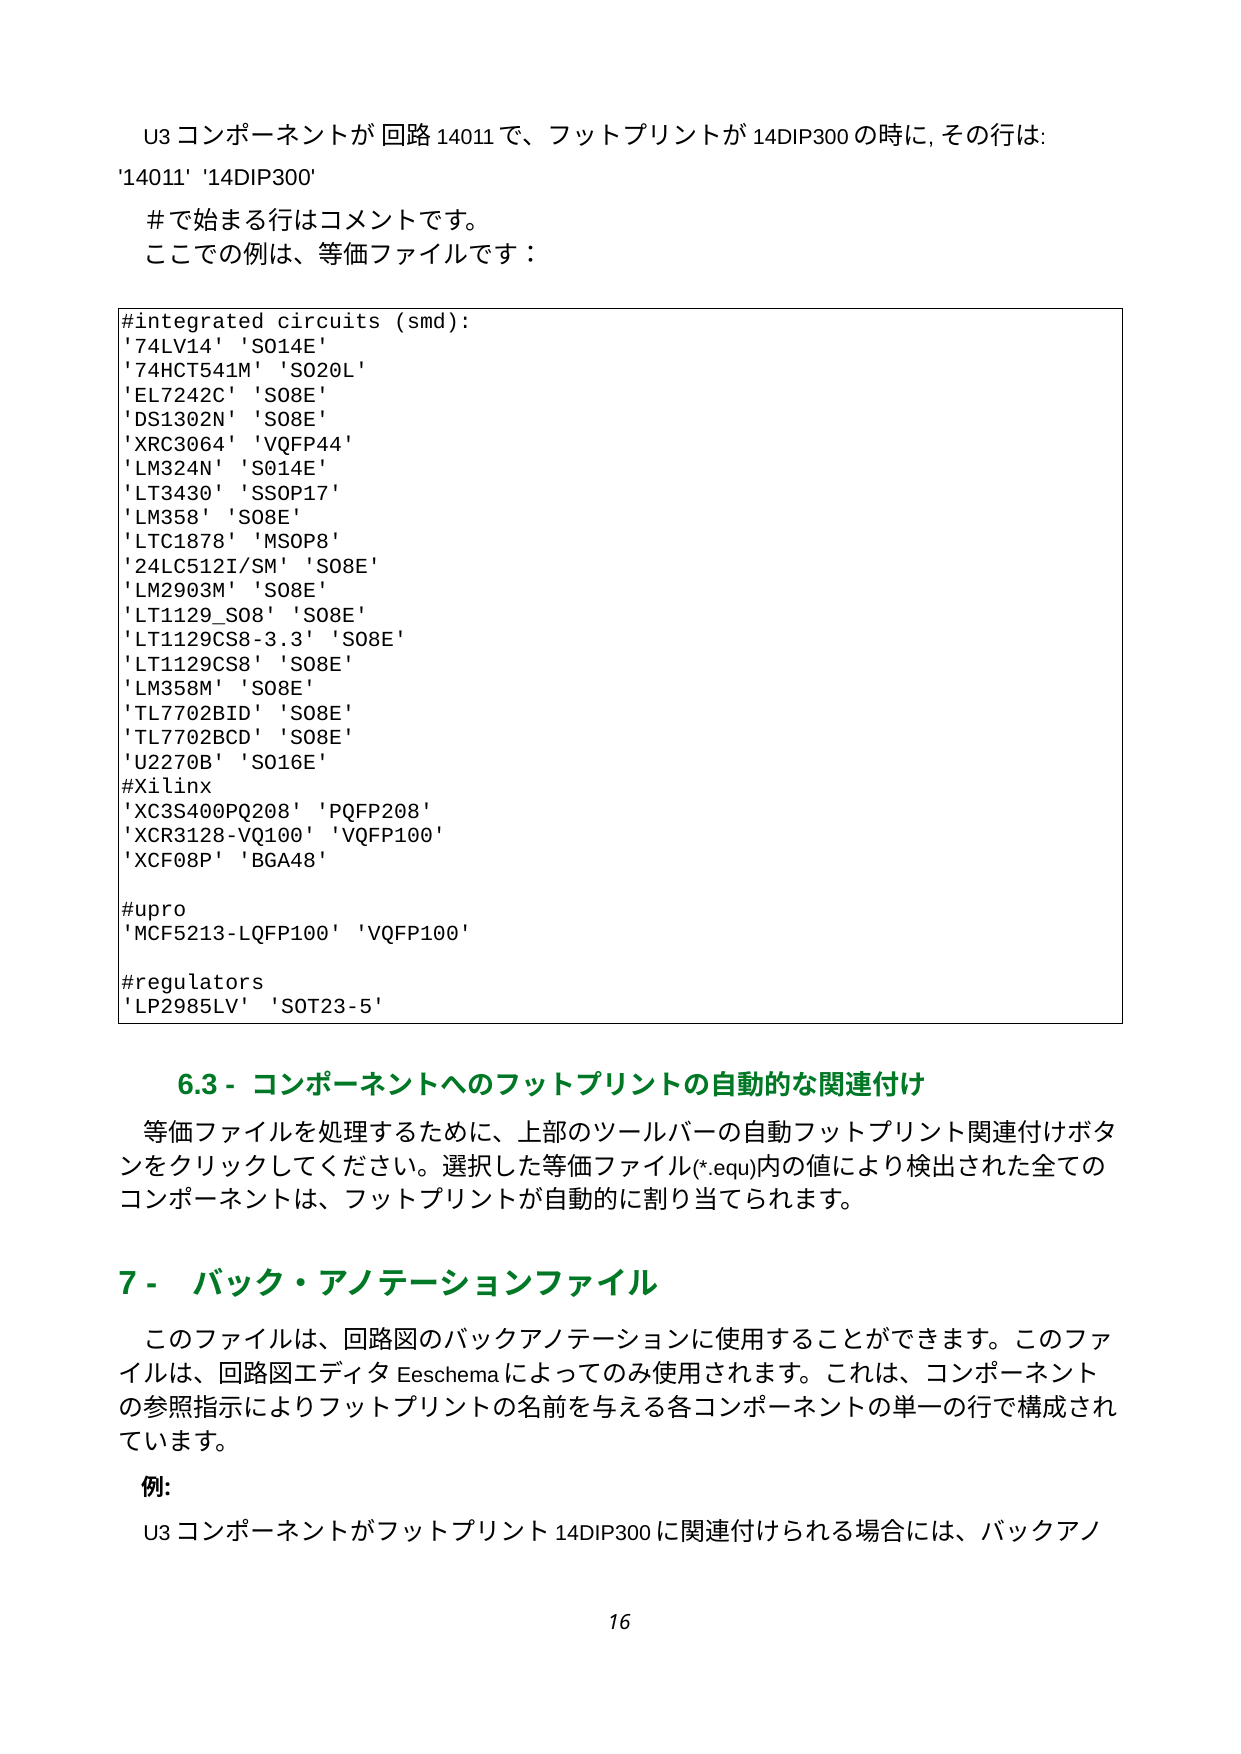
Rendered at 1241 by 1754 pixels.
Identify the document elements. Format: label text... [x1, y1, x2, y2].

text 'MCF5213-LQFP100' 'VQFP100' [119, 919, 1122, 947]
text 'U2270B' 'SO16E' [119, 748, 1122, 773]
text 'XC3S400PQ208' 'PQFP208' [119, 797, 1122, 822]
text このファイルは、回路図のバックアノテーションに使用することができます。このファイルは、回路図エディタEeschemaによってのみ使用されます。これは、コンポーネントの参照指示によりフットプリントの名前を与える各コンポーネントの単一の行で構成されています。 [118, 1322, 1122, 1458]
text 'TL7702BCD' 'SO8E' [119, 724, 1122, 748]
text #regulators [119, 968, 1122, 993]
text '74LV14' 'SO14E' [119, 332, 1122, 356]
text 例: [118, 1470, 1122, 1501]
subtitle コンポーネントへのフットプリントの自動的な関連付け [177, 1065, 1122, 1102]
text 'XCF08P' 'BGA48' [119, 846, 1122, 873]
text 'DS1302N' 'SO8E' [119, 405, 1122, 430]
subtitle バック・アノテーションファイル [118, 1261, 1122, 1303]
text 'LT1129_SO8' 'SO8E' [119, 601, 1122, 626]
text 'LTC1878' 'MSOP8' [119, 528, 1122, 552]
text 'LM324N' 'S014E' [119, 454, 1122, 479]
text 等価ファイルを処理するために、上部のツールバーの自動フットプリント関連付けボタンをクリックしてください。選択した等価ファイル(*.equ)内の値により検出された全てのコンポーネントは、フットプリントが自動的に割り当てられます。 [118, 1114, 1122, 1216]
text 'XCR3128-VQ100' 'VQFP100' [119, 822, 1122, 846]
text U3コンポーネントが 回路14011で、フットプリントが14DIP300の時に, その行は: [118, 118, 1122, 152]
text '74HCT541M' 'SO20L' [119, 356, 1122, 381]
text 'LT1129CS8-3.3' 'SO8E' [119, 626, 1122, 650]
text 'LT1129CS8' 'SO8E' [119, 650, 1122, 675]
text U3コンポーネントがフットプリント14DIP300に関連付けられる場合には、バックアノ [118, 1514, 1122, 1548]
text '24LC512I/SM' 'SO8E' [119, 552, 1122, 577]
text 'LP2985LV' 'SOT23-5' [119, 993, 1122, 1023]
text 'LM358M' 'SO8E' [119, 675, 1122, 699]
text 'LT3430' 'SSOP17' [119, 479, 1122, 503]
text 'XRC3064' 'VQFP44' [119, 430, 1122, 454]
text #integrated circuits (smd): [119, 309, 1122, 332]
text ＃で始まる行はコメントです。 ここでの例は、等価ファイルです： [118, 203, 1122, 271]
text 'TL7702BID' 'SO8E' [119, 699, 1122, 724]
text 'LM2903M' 'SO8E' [119, 577, 1122, 601]
text '14011' '14DIP300' [118, 164, 1122, 191]
text 'LM358' 'SO8E' [119, 503, 1122, 528]
text #Xilinx [119, 773, 1122, 797]
text 'EL7242C' 'SO8E' [119, 381, 1122, 405]
text #upro [119, 895, 1122, 919]
